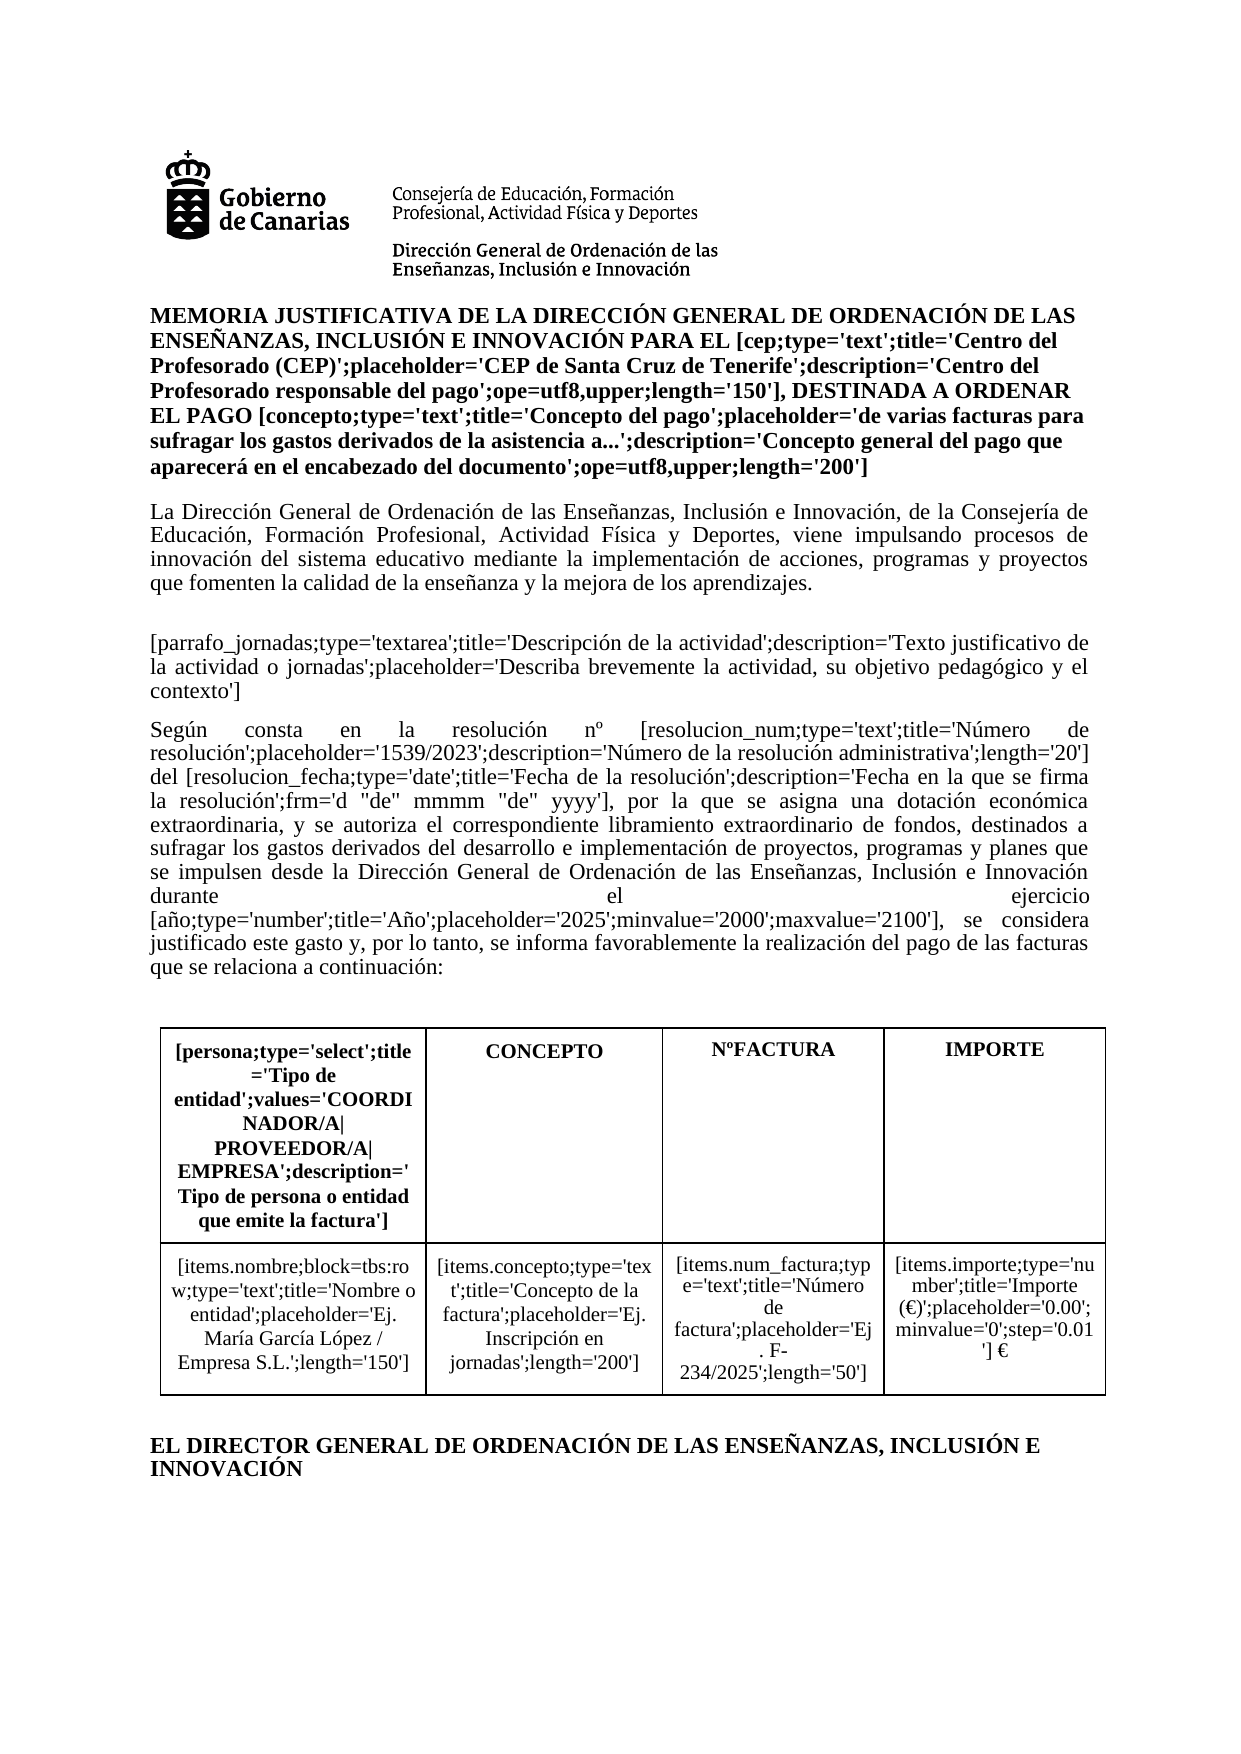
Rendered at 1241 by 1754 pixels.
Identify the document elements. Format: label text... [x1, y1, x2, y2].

table_header NºFACTURA [663, 1029, 883, 1242]
text EL DIRECTOR GENERAL DE ORDENACIÓN DE LAS ENSEÑANZAS, INCLUSIÓN E INNOVACIÓN [150, 1434, 1090, 1482]
table_header IMPORTE [885, 1029, 1105, 1242]
text Según consta en la resolución nº [resolucion_num;type='text';title='Número de resolución';placeholder='1539/2023';description='Número de la resolución administrativa';length='20'] del [resolucion_fecha;type='date';title='Fecha de la resolución';description='Fecha en la que se firma la resolución';frm='d "de" mmmm "de" yyyy'], por la que se asigna una dotación económica extraordinaria, y se autoriza el correspondiente libramiento extraordinario de fondos, destinados a sufragar los gastos derivados del desarrollo e implementación de proyectos, programas y planes que se impulsen desde la Dirección General de Ordenación de las Enseñanzas, Inclusión e Innovación durante el ejercicio [año;type='number';title='Año';placeholder='2025';minvalue='2000';maxvalue='2100'], se considera justificado este gasto y, por lo tanto, se informa favorablemente la realización del pago de las facturas que se relaciona a continuación: [150, 718, 1090, 979]
table_cell [items.nombre;block=tbs:row;type='text';title='Nombre o entidad';placeholder='Ej. María García López / Empresa S.L.';length='150'] [161, 1244, 425, 1394]
text La Dirección General de Ordenación de las Enseñanzas, Inclusión e Innovación, de la Consejería de Educación, Formación Profesional, Actividad Física y Deportes, viene impulsando procesos de innovación del sistema educativo mediante la implementación de acciones, programas y proyectos que fomenten la calidad de la enseñanza y la mejora de los aprendizajes. [150, 500, 1090, 595]
table_header CONCEPTO [427, 1029, 662, 1242]
table_cell [items.num_factura;type='text';title='Número de factura';placeholder='Ej. F-234/2025';length='50'] [663, 1244, 883, 1394]
text MEMORIA JUSTIFICATIVA DE LA DIRECCIÓN GENERAL DE ORDENACIÓN DE LAS ENSEÑANZAS, INCLUSIÓN E INNOVACIÓN PARA EL [cep;type='text';title='Centro del Profesorado (CEP)';placeholder='CEP de Santa Cruz de Tenerife';description='Centro del Profesorado responsable del pago';ope=utf8,upper;length='150'], DESTINADA A ORDENAR EL PAGO [concepto;type='text';title='Concepto del pago';placeholder='de varias facturas para sufragar los gastos derivados de la asistencia a...';description='Concepto general del pago que aparecerá en el encabezado del documento';ope=utf8,upper;length='200'] [150, 216, 1090, 479]
table_header [persona;type='select';title='Tipo de entidad';values='COORDINADOR/A|PROVEEDOR/A|EMPRESA';description='Tipo de persona o entidad que emite la factura'] [161, 1029, 425, 1242]
picture [165, 150, 718, 279]
text [parrafo_jornadas;type='textarea';title='Descripción de la actividad';description='Texto justificativo de la actividad o jornadas';placeholder='Describa brevemente la actividad, su objetivo pedagógico y el contexto'] [150, 632, 1090, 703]
table_cell [items.importe;type='number';title='Importe (€)';placeholder='0.00';minvalue='0';step='0.01'] € [885, 1244, 1105, 1394]
table_cell [items.concepto;type='text';title='Concepto de la factura';placeholder='Ej. Inscripción en jornadas';length='200'] [427, 1244, 662, 1394]
